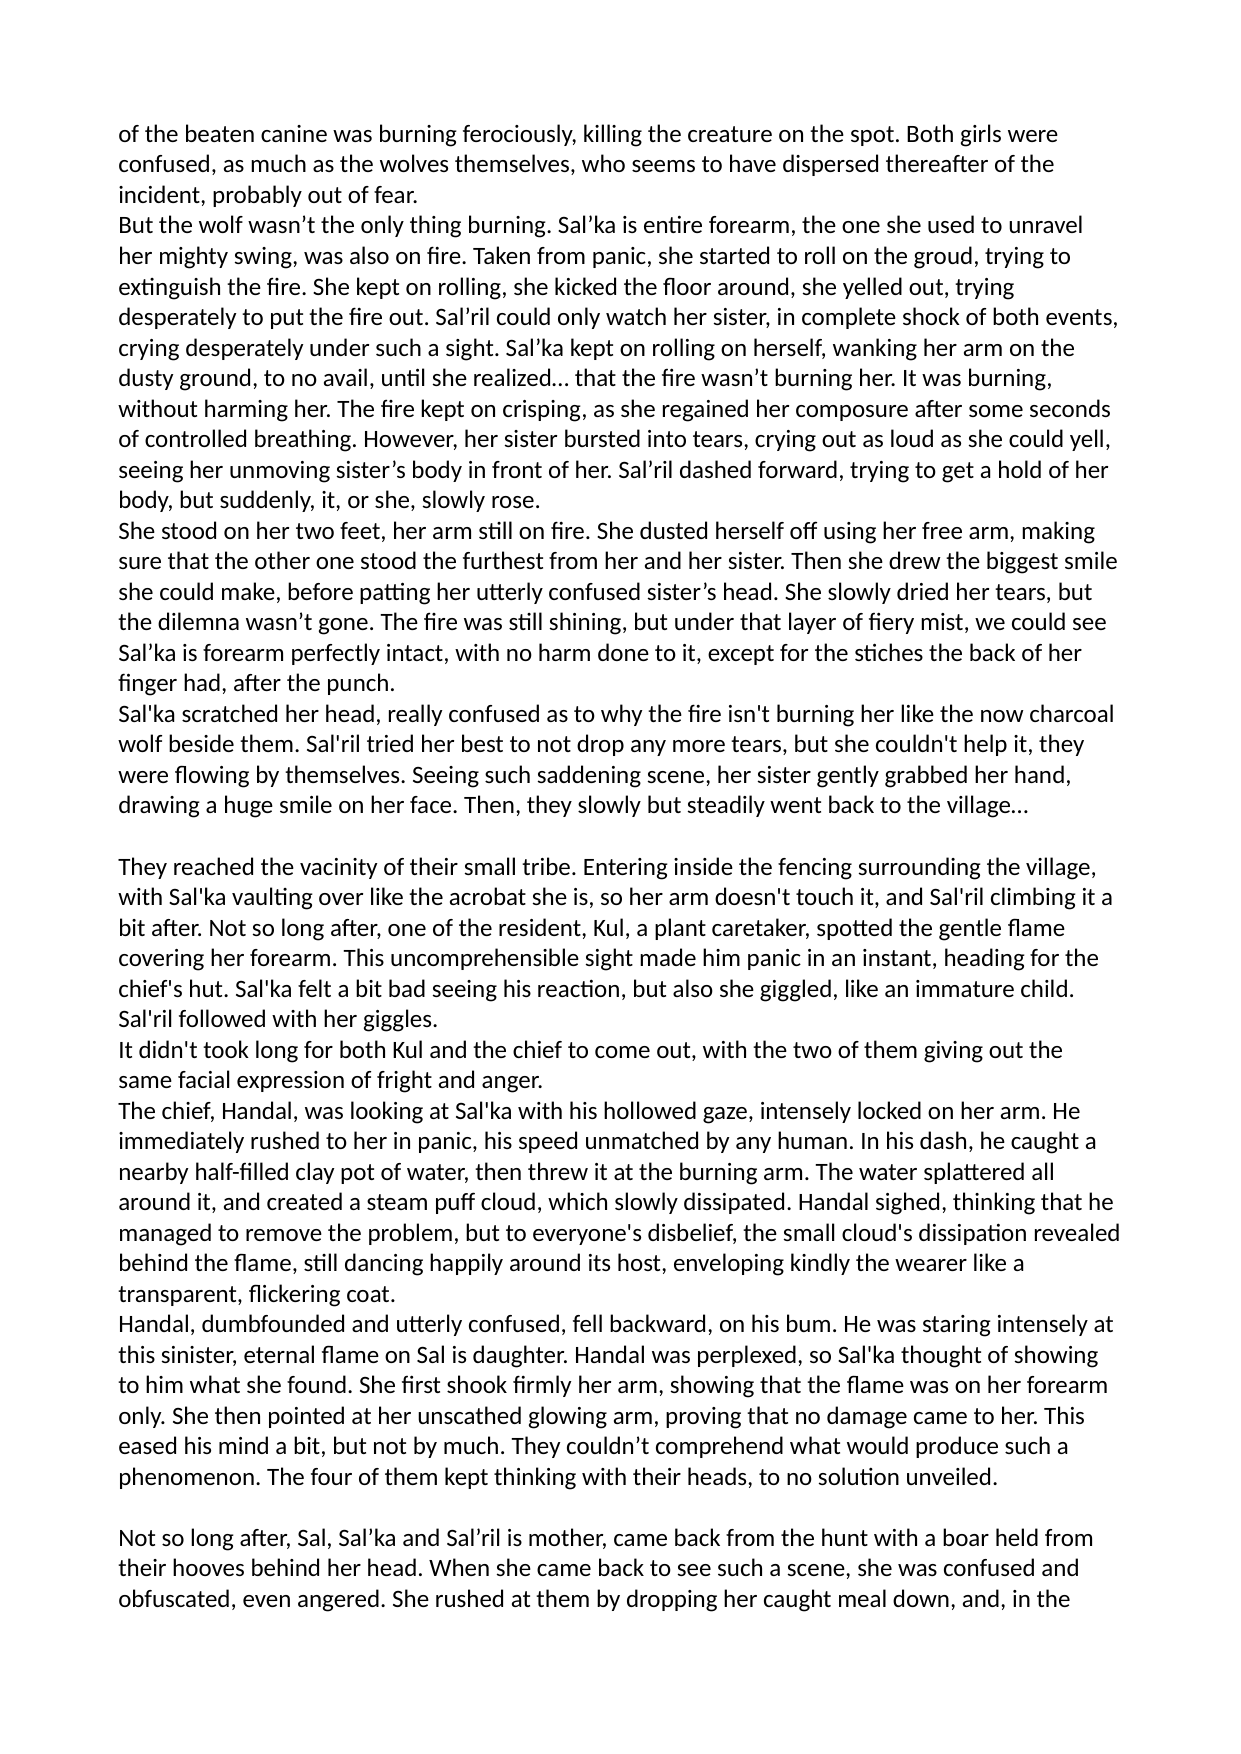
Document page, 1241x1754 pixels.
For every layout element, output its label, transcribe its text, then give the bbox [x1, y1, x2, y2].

text of the beaten canine was burning ferociously, killing the creature on the spot. Both girls were confused, as much as the wolves themselves, who seems to have dispersed thereafter of the incident, probably out of fear. [118, 118, 1122, 210]
text But the wolf wasn’t the only thing burning. Sal’ka is entire forearm, the one she used to unravel her mighty swing, was also on fire. Taken from panic, she started to roll on the groud, trying to extinguish the fire. She kept on rolling, she kicked the floor around, she yelled out, trying desperately to put the fire out. Sal’ril could only watch her sister, in complete shock of both events, crying desperately under such a sight. Sal’ka kept on rolling on herself, wanking her arm on the dusty ground, to no avail, until she realized… that the fire wasn’t burning her. It was burning, without harming her. The fire kept on crisping, as she regained her composure after some seconds of controlled breathing. However, her sister bursted into tears, crying out as loud as she could yell, seeing her unmoving sister’s body in front of her. Sal’ril dashed forward, trying to get a hold of her body, but suddenly, it, or she, slowly rose. [118, 210, 1122, 515]
text She stood on her two feet, her arm still on fire. She dusted herself off using her free arm, making sure that the other one stood the furthest from her and her sister. Then she drew the biggest smile she could make, before patting her utterly confused sister’s head. She slowly dried her tears, but the dilemna wasn’t gone. The fire was still shining, but under that layer of fiery mist, we could see Sal’ka is forearm perfectly intact, with no harm done to it, except for the stiches the back of her finger had, after the punch. Sal'ka scratched her head, really confused as to why the fire isn't burning her like the now charcoal wolf beside them. Sal'ril tried her best to not drop any more tears, but she couldn't help it, they were flowing by themselves. Seeing such saddening scene, her sister gently grabbed her hand, drawing a huge smile on her face. Then, they slowly but steadily went back to the village… They reached the vacinity of their small tribe. Entering inside the fencing surrounding the village, with Sal'ka vaulting over like the acrobat she is, so her arm doesn't touch it, and Sal'ril climbing it a bit after. Not so long after, one of the resident, Kul, a plant caretaker, spotted the gentle flame covering her forearm. This uncomprehensible sight made him panic in an instant, heading for the chief's hut. Sal'ka felt a bit bad seeing his reaction, but also she giggled, like an immature child. Sal'ril followed with her giggles. It didn't took long for both Kul and the chief to come out, with the two of them giving out the same facial expression of fright and anger. The chief, Handal, was looking at Sal'ka with his hollowed gaze, intensely locked on her arm. He immediately rushed to her in panic, his speed unmatched by any human. In his dash, he caught a nearby half-filled clay pot of water, then threw it at the burning arm. The water splattered all around it, and created a steam puff cloud, which slowly dissipated. Handal sighed, thinking that he managed to remove the problem, but to everyone's disbelief, the small cloud's dissipation revealed behind the flame, still dancing happily around its host, enveloping kindly the wearer like a transparent, flickering coat. Handal, dumbfounded and utterly confused, fell backward, on his bum. He was staring intensely at this sinister, eternal flame on Sal is daughter. Handal was perplexed, so Sal'ka thought of showing to him what she found. She first shook firmly her arm, showing that the flame was on her forearm only. She then pointed at her unscathed glowing arm, proving that no damage came to her. This eased his mind a bit, but not by much. They couldn’t comprehend what would produce such a phenomenon. The four of them kept thinking with their heads, to no solution unveiled. Not so long after, Sal, Sal’ka and Sal’ril is mother, came back from the hunt with a boar held from their hooves behind her head. When she came back to see such a scene, she was confused and obfuscated, even angered. She rushed at them by dropping her caught meal down, and, in the [118, 515, 1122, 1614]
